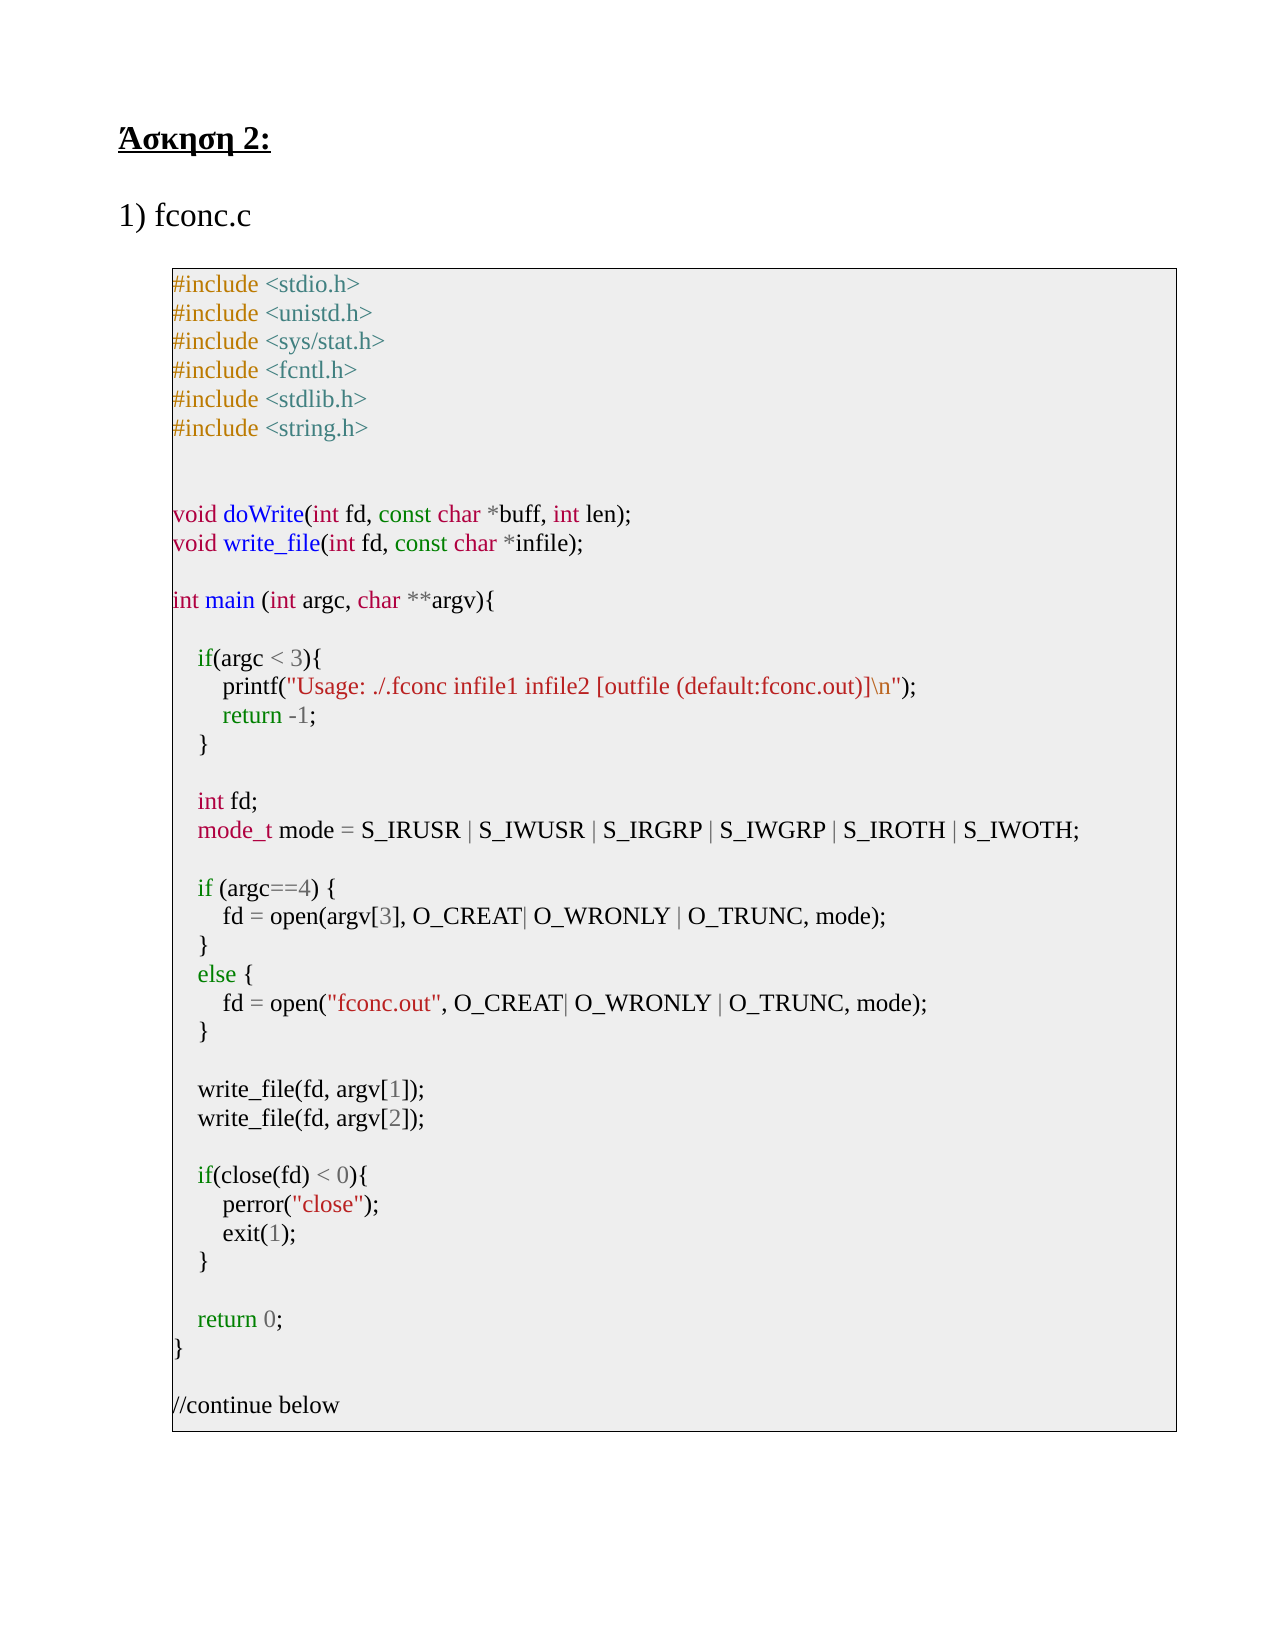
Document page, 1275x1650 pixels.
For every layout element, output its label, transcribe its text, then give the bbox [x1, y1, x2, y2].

text 1) fconc.c [118, 195, 1157, 233]
text Άσκηση 2: [118, 118, 1157, 156]
